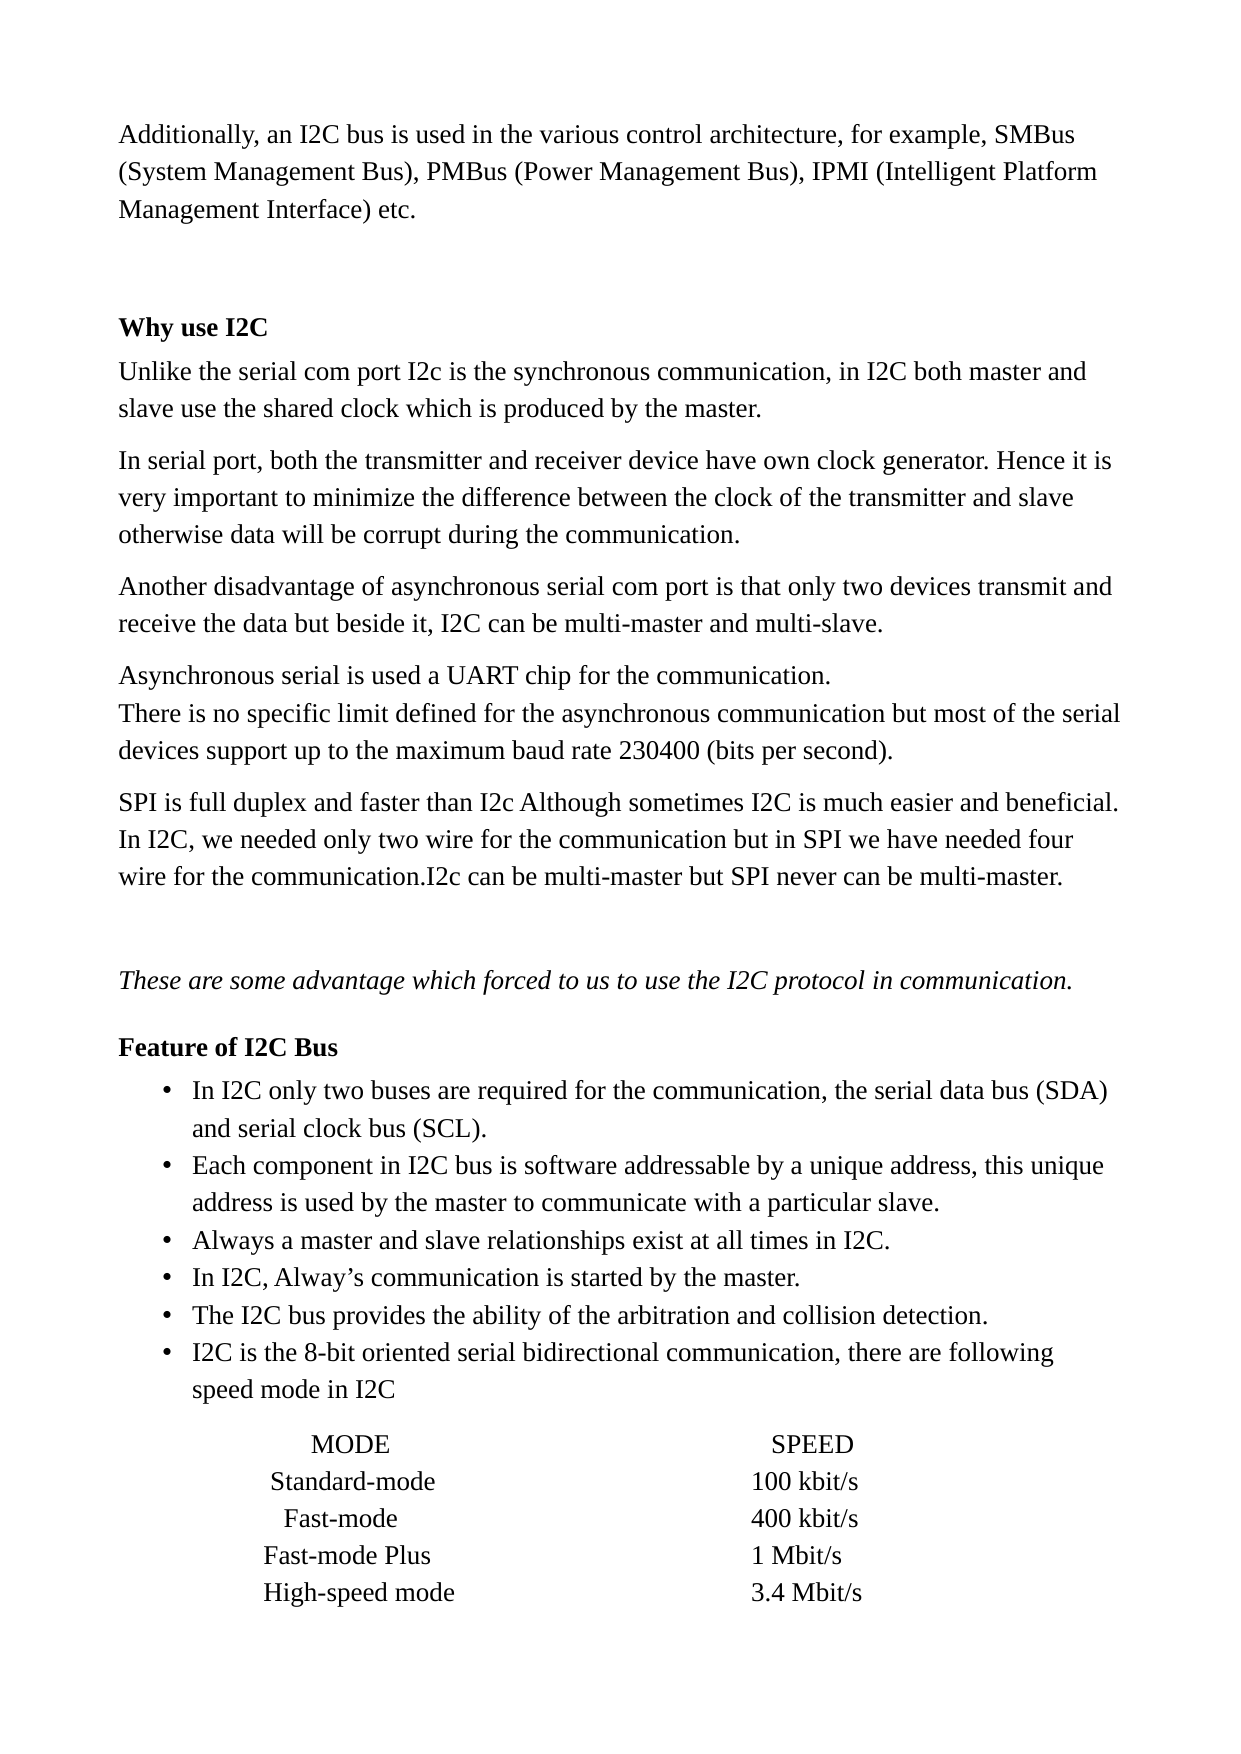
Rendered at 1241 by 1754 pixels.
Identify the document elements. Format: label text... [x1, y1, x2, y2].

list I2C is the 8-bit oriented serial bidirectional communication, there are following speed mode in I2C [162, 1336, 1122, 1405]
list The I2C bus provides the ability of the arbitration and collision detection. [162, 1299, 1122, 1330]
text Asynchronous serial is used a UART chip for the communication. There is no specific limit defined for the asynchronous communication but most of the serial devices support up to the maximum baud rate 230400 (bits per second). [118, 659, 1122, 765]
table_cell 100 kbit/s [599, 1463, 1083, 1499]
table_header MODE [118, 1426, 599, 1462]
subtitle Why use I2C [118, 311, 1122, 342]
table_cell Fast-mode Plus [118, 1536, 599, 1573]
table_cell 3.4 Mbit/s [599, 1574, 1083, 1610]
table_cell 400 kbit/s [599, 1500, 1083, 1536]
text Unlike the serial com port I2c is the synchronous communication, in I2C both master and slave use the shared clock which is produced by the master. [118, 355, 1122, 423]
text These are some advantage which forced to us to use the I2C protocol in communication. [118, 964, 1122, 995]
table_cell 1 Mbit/s [599, 1536, 1083, 1573]
text SPI is full duplex and faster than I2c Although sometimes I2C is much easier and beneficial. In I2C, we needed only two wire for the communication but in SPI we have needed four wire for the communication.I2c can be multi-master but SPI never can be multi-master. [118, 786, 1122, 892]
subtitle Feature of I2C Bus [118, 1031, 1122, 1062]
table_header SPEED [599, 1426, 1083, 1462]
list Each component in I2C bus is software addressable by a unique address, this unique address is used by the master to communicate with a particular slave. [162, 1149, 1122, 1218]
list Always a master and slave relationships exist at all times in I2C. [162, 1224, 1122, 1255]
table_cell Standard-mode [118, 1463, 599, 1499]
table_cell Fast-mode [118, 1500, 599, 1536]
list In I2C, Alway’s communication is started by the master. [162, 1261, 1122, 1292]
text In serial port, both the transmitter and receiver device have own clock generator. Hence it is very important to minimize the difference between the clock of the transmitter and slave otherwise data will be corrupt during the communication. [118, 444, 1122, 549]
text Additionally, an I2C bus is used in the various control architecture, for example, SMBus (System Management Bus), PMBus (Power Management Bus), IPMI (Intelligent Platform Management Interface) etc. [118, 118, 1122, 224]
text Another disadvantage of asynchronous serial com port is that only two devices transmit and receive the data but beside it, I2C can be multi-master and multi-slave. [118, 570, 1122, 639]
list In I2C only two buses are required for the communication, the serial data bus (SDA) and serial clock bus (SCL). [162, 1074, 1122, 1143]
table_cell High-speed mode [118, 1574, 599, 1610]
